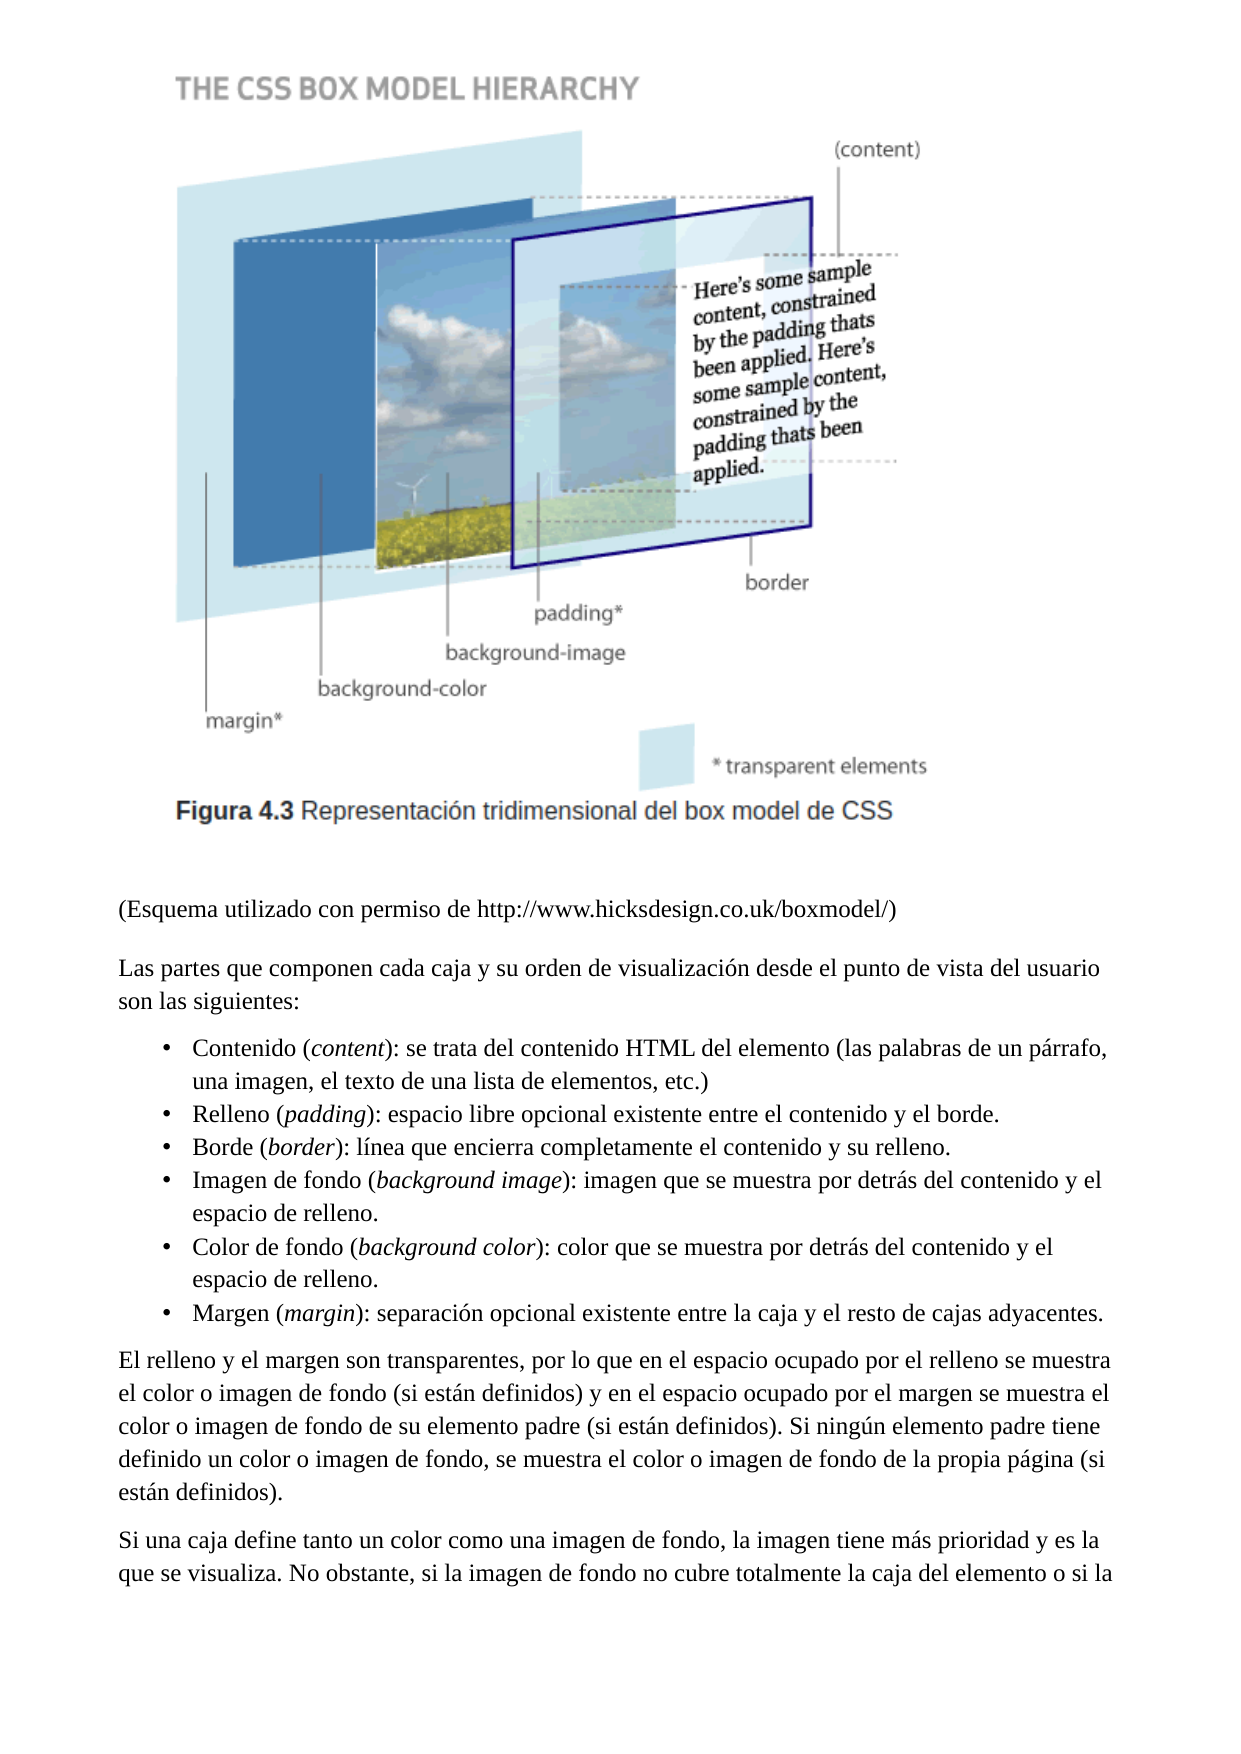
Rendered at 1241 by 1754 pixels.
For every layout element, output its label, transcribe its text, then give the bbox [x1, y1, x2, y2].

text Si una caja define tanto un color como una imagen de fondo, la imagen tiene más prioridad y es la que se visualiza. No obstante, si la imagen de fondo no cubre totalmente la caja del elemento o si la [118, 1525, 1122, 1587]
list Color de fondo (background color): color que se muestra por detrás del contenido y el espacio de relleno. [162, 1232, 1122, 1293]
picture [154, 58, 1117, 837]
text (Esquema utilizado con permiso de http://www.hicksdesign.co.uk/boxmodel/) [118, 894, 1122, 923]
text El relleno y el margen son transparentes, por lo que en el espacio ocupado por el relleno se muestra el color o imagen de fondo (si están definidos) y en el espacio ocupado por el margen se muestra el color o imagen de fondo de su elemento padre (si están definidos). Si ningún elemento padre tiene definido un color o imagen de fondo, se muestra el color o imagen de fondo de la propia página (si están definidos). [118, 1345, 1122, 1506]
list Relleno (padding): espacio libre opcional existente entre el contenido y el borde. [162, 1099, 1122, 1128]
list Margen (margin): separación opcional existente entre la caja y el resto de cajas adyacentes. [162, 1298, 1122, 1326]
list Contenido (content): se trata del contenido HTML del elemento (las palabras de un párrafo, una imagen, el texto de una lista de elementos, etc.) [162, 1033, 1122, 1095]
list Imagen de fondo (background image): imagen que se muestra por detrás del contenido y el espacio de relleno. [162, 1166, 1122, 1227]
text Las partes que componen cada caja y su orden de visualización desde el punto de vista del usuario son las siguientes: [118, 953, 1122, 1014]
list Borde (border): línea que encierra completamente el contenido y su relleno. [162, 1132, 1122, 1161]
